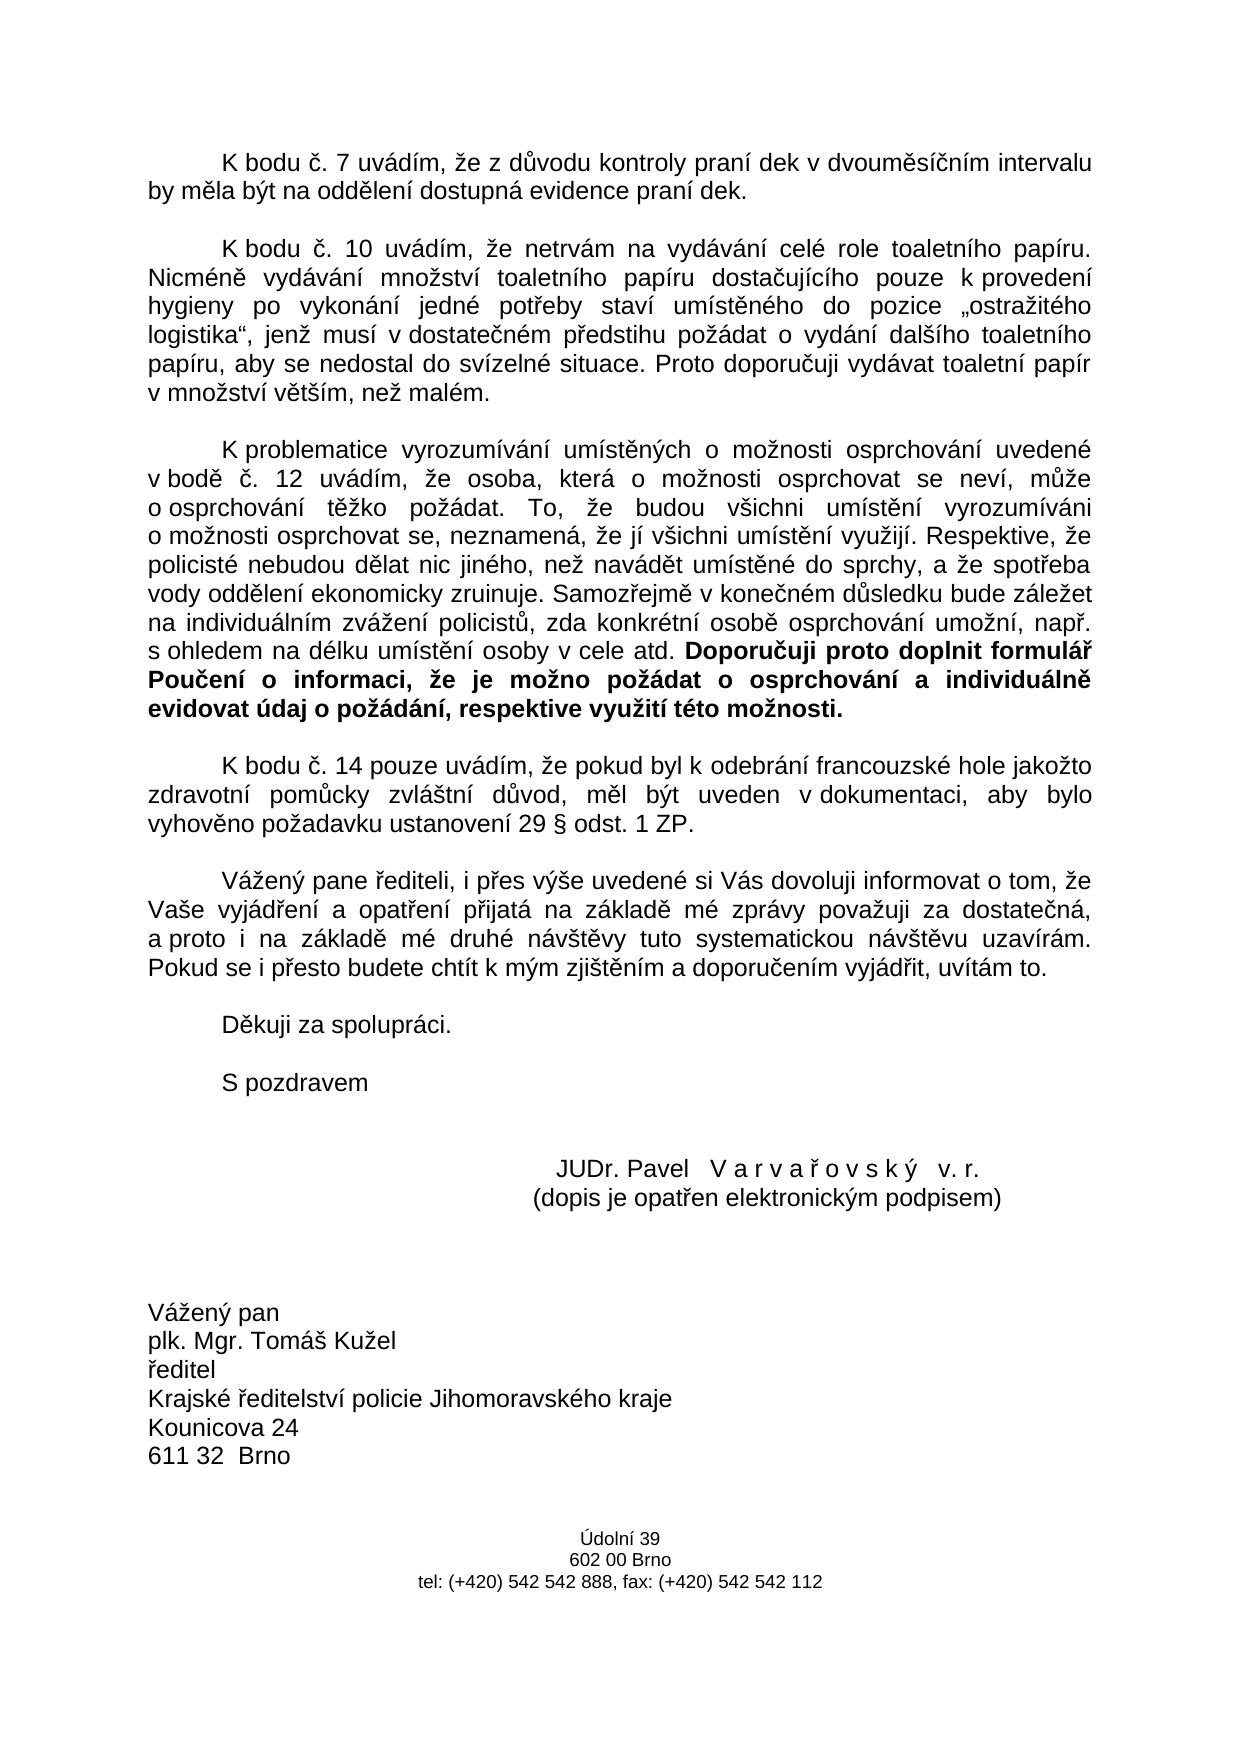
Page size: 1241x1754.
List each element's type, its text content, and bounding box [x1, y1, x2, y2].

text 611 32 Brno [148, 1441, 1093, 1470]
text Vážený pane řediteli, i přes výše uvedené si Vás dovoluji informovat o tom, že Vaše vyjádření a opatření přijatá na základě mé zprávy považuji za dostatečná, a proto i na základě mé druhé návštěvy tuto systematickou návštěvu uzavírám. Pokud se i přesto budete chtít k mým zjištěním a doporučením vyjádřit, uvítám to. [148, 866, 1093, 981]
text K bodu č. 7 uvádím, že z důvodu kontroly praní dek v dvouměsíčním intervalu by měla být na oddělení dostupná evidence praní dek. [148, 148, 1093, 205]
text S pozdravem [148, 1068, 1093, 1096]
text Vážený pan [148, 1298, 1093, 1326]
text Děkuji za spolupráci. [148, 1010, 1093, 1039]
text plk. Mgr. Tomáš Kužel [148, 1326, 1093, 1355]
text (dopis je opatřen elektronickým podpisem) [148, 1183, 1093, 1211]
text 602 00 Brno [148, 1549, 1093, 1571]
text Údolní 39 [148, 1528, 1093, 1549]
text K problematice vyrozumívání umístěných o možnosti osprchování uvedené v bodě č. 12 uvádím, že osoba, která o možnosti osprchovat se neví, může o osprchování těžko požádat. To, že budou všichni umístění vyrozumíváni o možnosti osprchovat se, neznamená, že jí všichni umístění využijí. Respektive, že policisté nebudou dělat nic jiného, než navádět umístěné do sprchy, a že spotřeba vody oddělení ekonomicky zruinuje. Samozřejmě v konečném důsledku bude záležet na individuálním zvážení policistů, zda konkrétní osobě osprchování umožní, např. s ohledem na délku umístění osoby v cele atd. Doporučuji proto doplnit formulář Poučení o informaci, že je možno požádat o osprchování a individuálně evidovat údaj o požádání, respektive využití této možnosti. [148, 435, 1093, 723]
text Kounicova 24 [148, 1413, 1093, 1441]
text K bodu č. 10 uvádím, že netrvám na vydávání celé role toaletního papíru. Nicméně vydávání množství toaletního papíru dostačujícího pouze k provedení hygieny po vykonání jedné potřeby staví umístěného do pozice „ostražitého logistika“, jenž musí v dostatečném předstihu požádat o vydání dalšího toaletního papíru, aby se nedostal do svízelné situace. Proto doporučuji vydávat toaletní papír v množství větším, než malém. [148, 234, 1093, 406]
text tel: (+420) 542 542 888, fax: (+420) 542 542 112 [148, 1571, 1093, 1592]
text Krajské ředitelství policie Jihomoravského kraje [148, 1384, 1093, 1413]
text ředitel [148, 1355, 1093, 1384]
text JUDr. Pavel V a r v a ř o v s k ý v. r. [148, 1154, 1093, 1183]
text K bodu č. 14 pouze uvádím, že pokud byl k odebrání francouzské hole jakožto zdravotní pomůcky zvláštní důvod, měl být uveden v dokumentaci, aby bylo vyhověno požadavku ustanovení 29 § odst. 1 ZP. [148, 751, 1093, 838]
